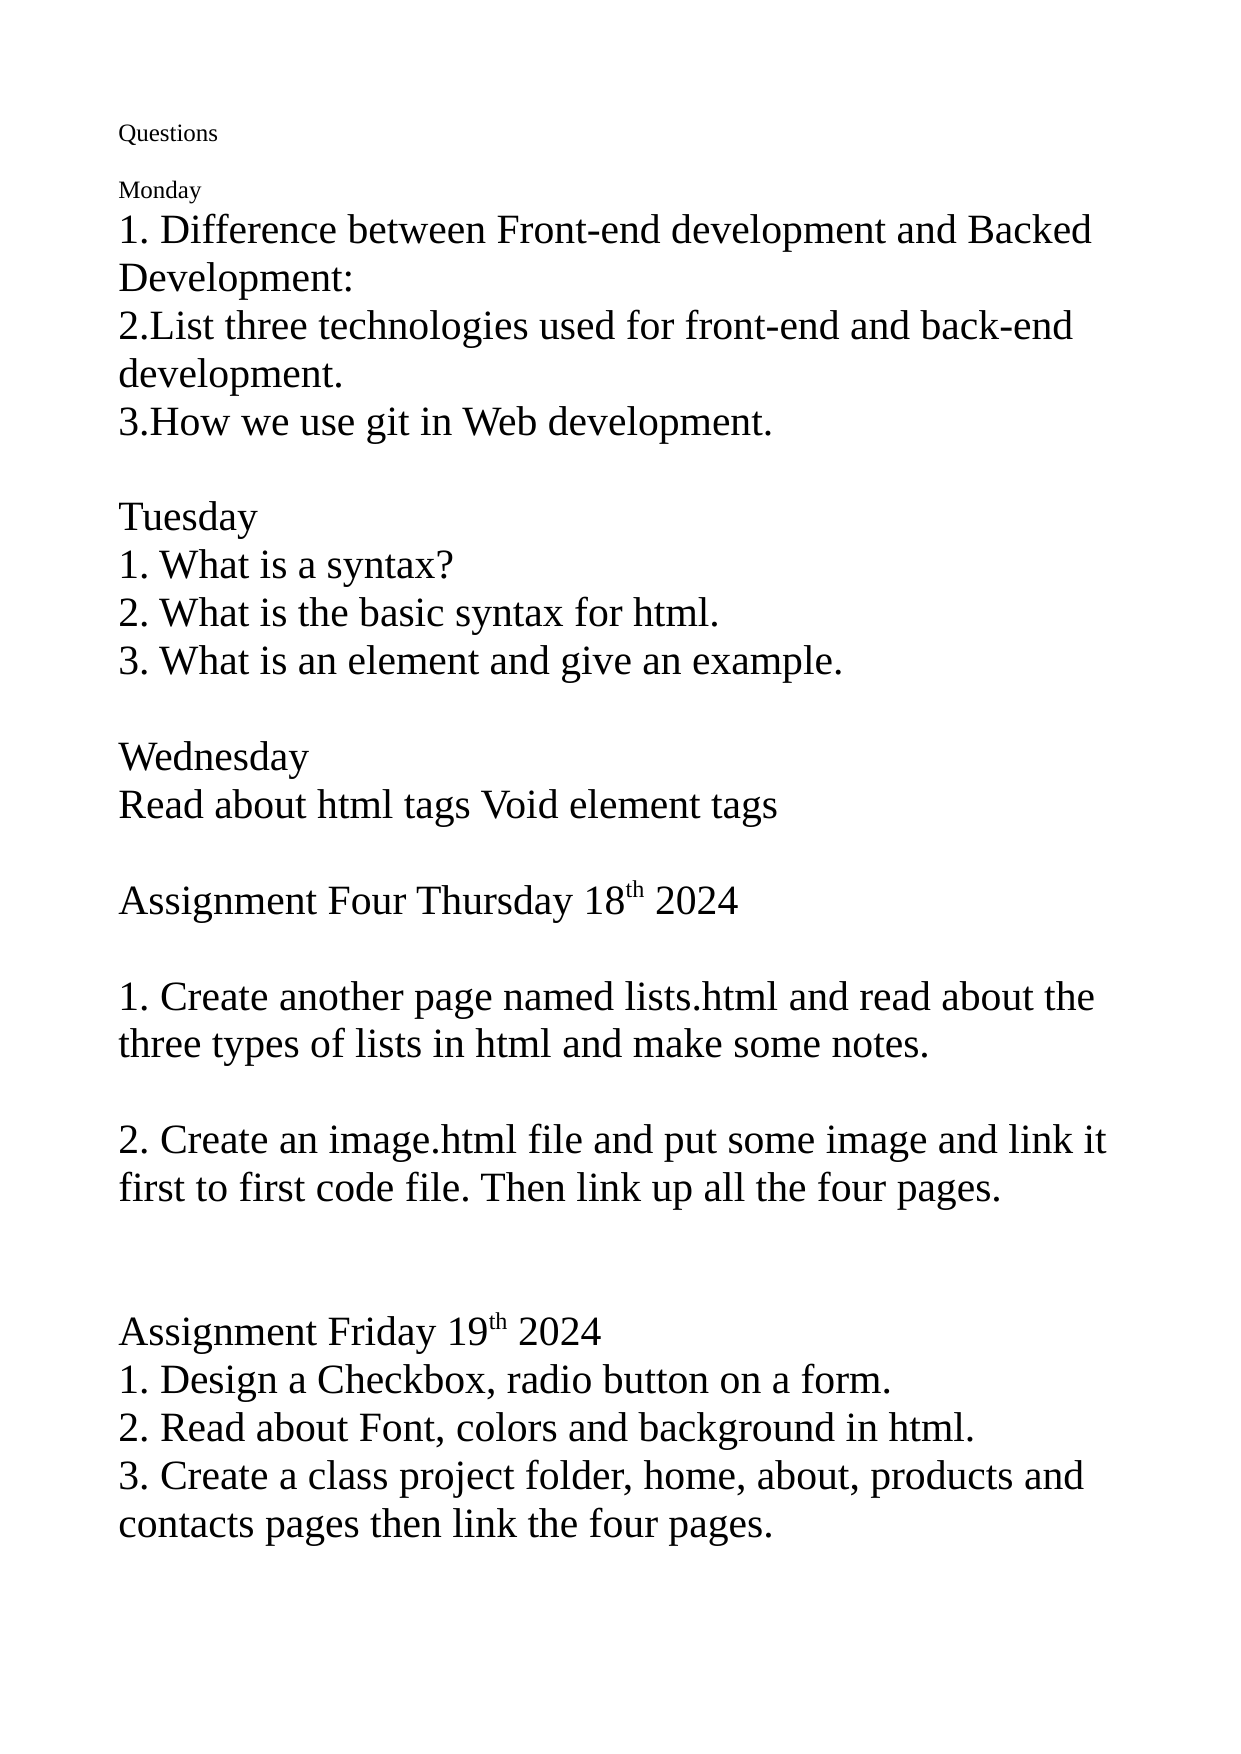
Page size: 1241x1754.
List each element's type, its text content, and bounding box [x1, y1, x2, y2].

text Read about html tags Void element tags [118, 779, 1122, 827]
text 3. What is an element and give an example. [118, 636, 1122, 683]
text Assignment Four Thursday 18th 2024 [118, 875, 1122, 923]
text 2. Read about Font, colors and background in html. [118, 1402, 1122, 1450]
text Wednesday [118, 731, 1122, 779]
text Assignment Friday 19th 2024 [118, 1306, 1122, 1354]
text 3. Create a class project folder, home, about, products and contacts pages then link the four pages. [118, 1450, 1122, 1546]
text Questions [118, 118, 1122, 147]
text Tuesday [118, 492, 1122, 540]
text 1. What is a syntax? [118, 540, 1122, 588]
text Monday [118, 176, 1122, 204]
text 1. Difference between Front-end development and Backed Development: [118, 204, 1122, 300]
text 3.How we use git in Web development. [118, 396, 1122, 444]
text 2. What is the basic syntax for html. [118, 588, 1122, 636]
text 1. Create another page named lists.html and read about the three types of lists in html and make some notes. [118, 971, 1122, 1067]
text 2.List three technologies used for front-end and back-end development. [118, 300, 1122, 396]
text 1. Design a Checkbox, radio button on a form. [118, 1354, 1122, 1402]
text 2. Create an image.html file and put some image and link it first to first code file. Then link up all the four pages. [118, 1115, 1122, 1211]
